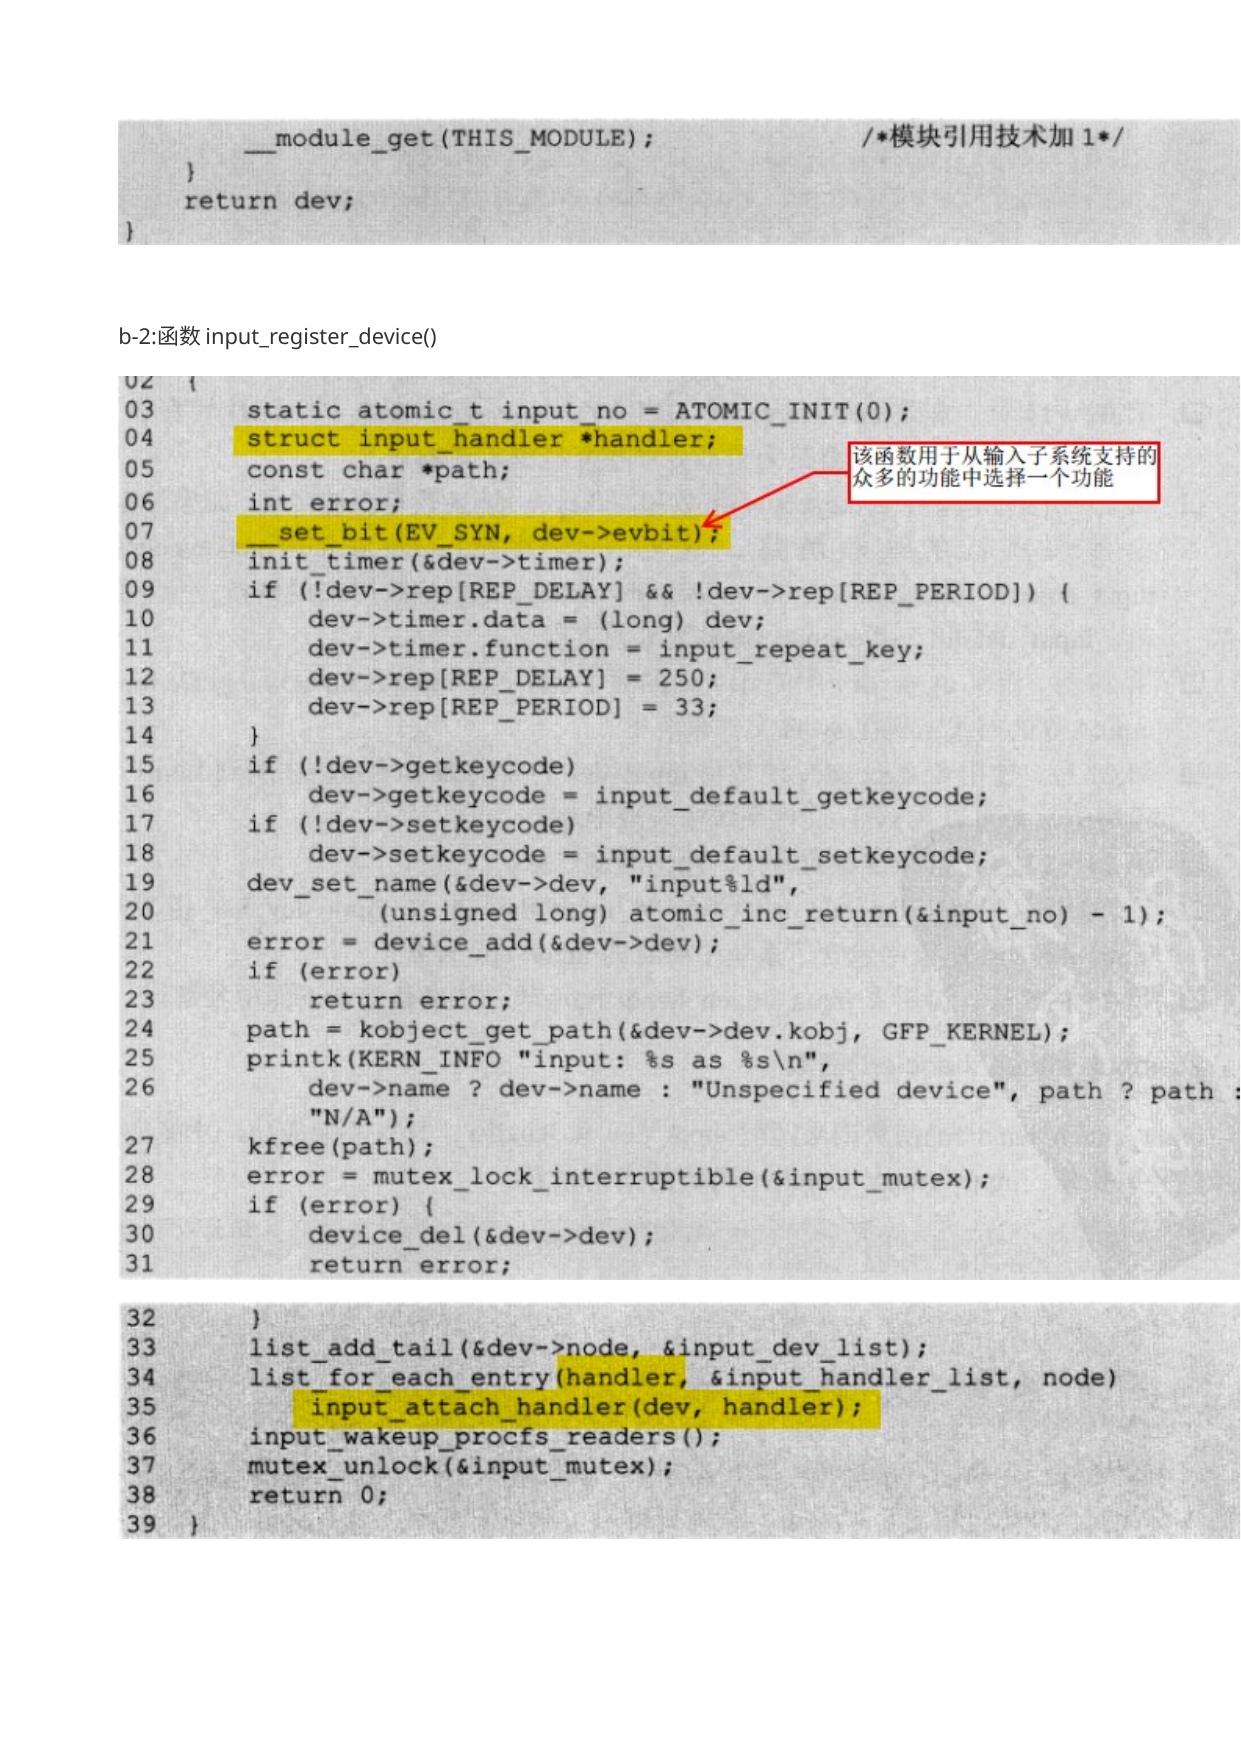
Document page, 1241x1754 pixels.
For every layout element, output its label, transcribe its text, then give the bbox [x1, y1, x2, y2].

picture [118, 118, 1241, 245]
text b-2:函数input_register_device() [118, 319, 1122, 351]
picture [118, 376, 1241, 1280]
picture [118, 1302, 1241, 1539]
